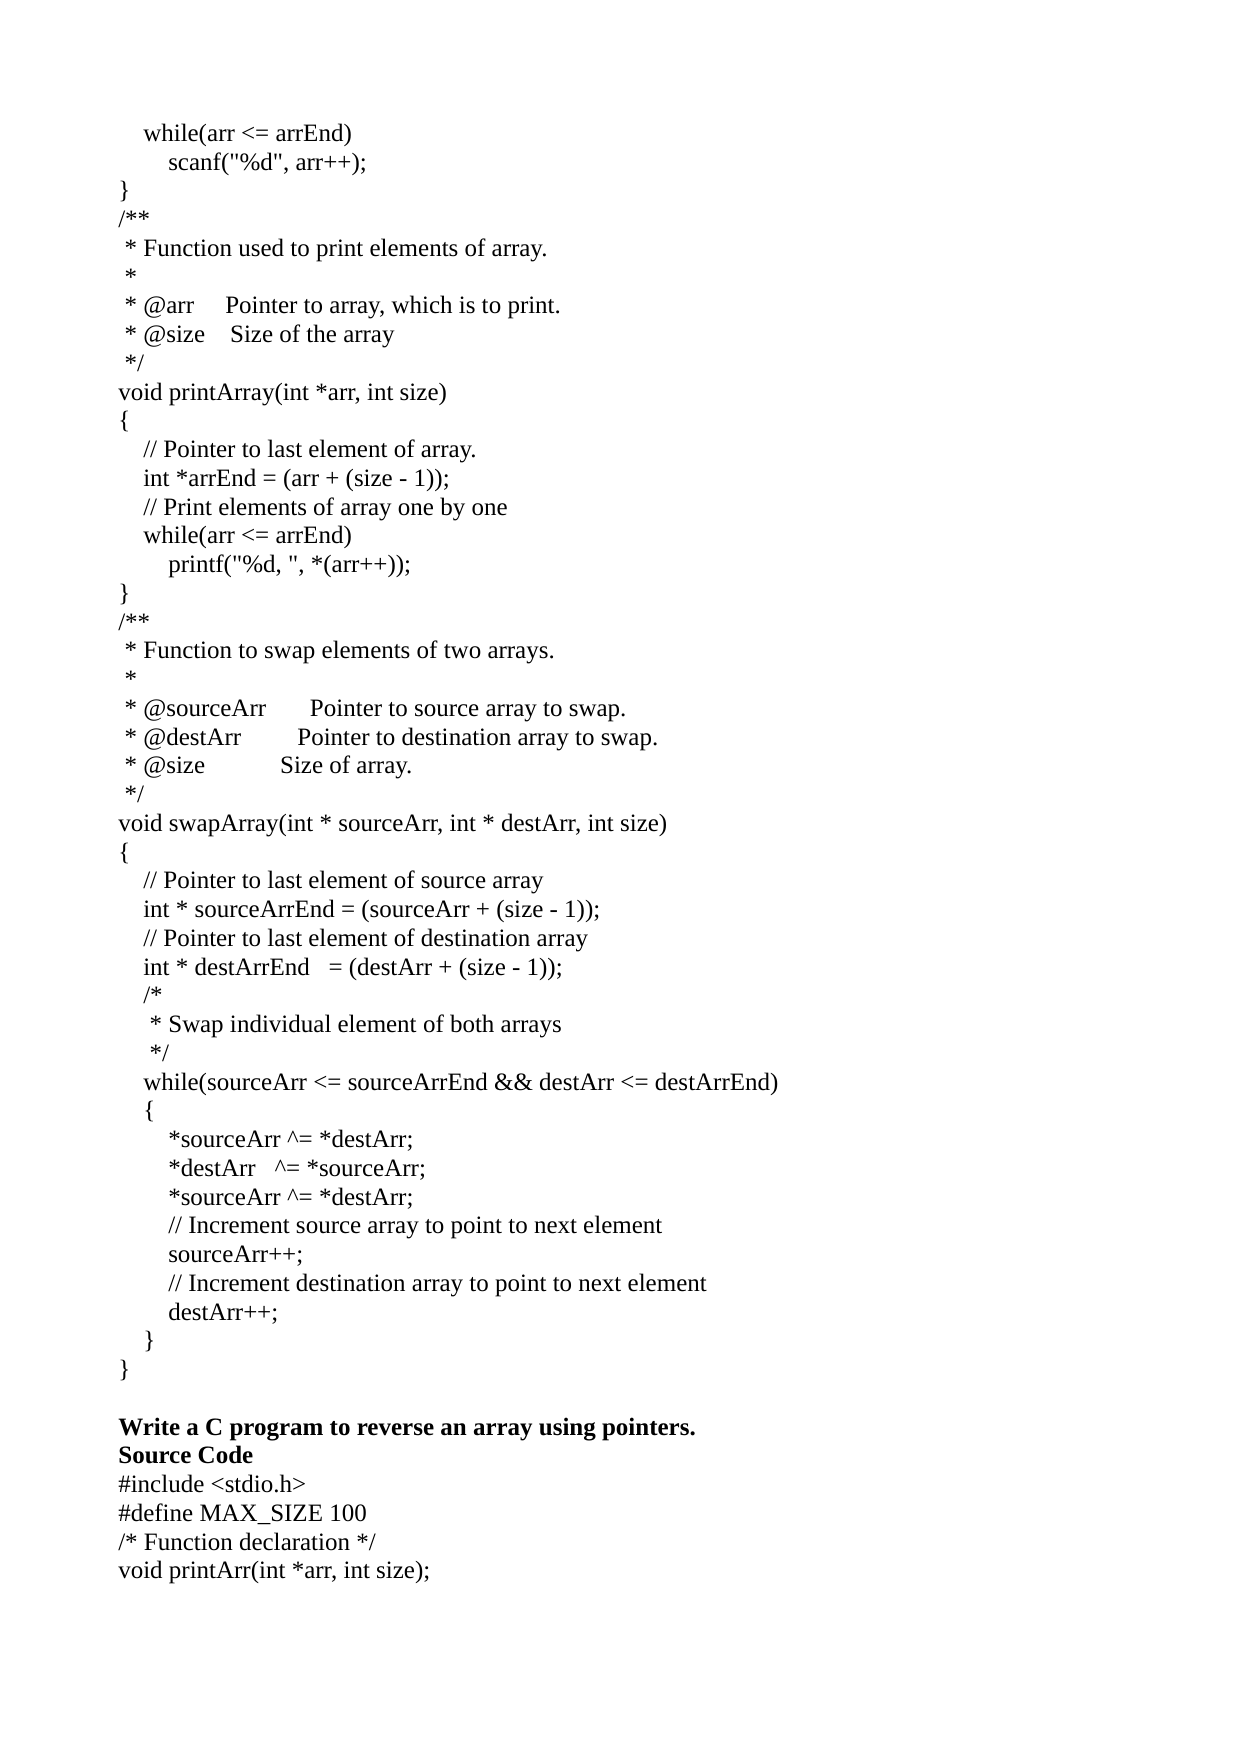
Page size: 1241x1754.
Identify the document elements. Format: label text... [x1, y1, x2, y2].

text int * sourceArrEnd = (sourceArr + (size - 1)); [118, 894, 1122, 923]
text } [118, 1354, 1122, 1383]
text * Swap individual element of both arrays [118, 1009, 1122, 1038]
text while(arr <= arrEnd) [118, 118, 1122, 147]
text * @arr Pointer to array, which is to print. [118, 291, 1122, 319]
text } [118, 578, 1122, 607]
text * Function to swap elements of two arrays. [118, 636, 1122, 664]
text // Pointer to last element of source array [118, 866, 1122, 894]
text * [118, 664, 1122, 693]
text * @destArr Pointer to destination array to swap. [118, 722, 1122, 751]
text // Pointer to last element of array. [118, 434, 1122, 463]
text /** [118, 204, 1122, 233]
text // Increment destination array to point to next element [118, 1268, 1122, 1297]
text /** [118, 607, 1122, 636]
text Write a C program to reverse an array using pointers. [118, 1412, 1122, 1441]
text sourceArr++; [118, 1239, 1122, 1268]
text int * destArrEnd = (destArr + (size - 1)); [118, 952, 1122, 981]
text /* [118, 981, 1122, 1009]
text printf("%d, ", *(arr++)); [118, 549, 1122, 578]
text Source Code [118, 1441, 1122, 1469]
text } [118, 176, 1122, 204]
text * [118, 262, 1122, 291]
text { [118, 837, 1122, 866]
text destArr++; [118, 1297, 1122, 1326]
text * @sourceArr Pointer to source array to swap. [118, 693, 1122, 722]
text *sourceArr ^= *destArr; [118, 1124, 1122, 1153]
text * @size Size of array. [118, 751, 1122, 779]
text * Function used to print elements of array. [118, 233, 1122, 262]
text while(arr <= arrEnd) [118, 521, 1122, 549]
text void printArray(int *arr, int size) [118, 377, 1122, 406]
text * @size Size of the array [118, 319, 1122, 348]
text { [118, 406, 1122, 434]
text */ [118, 1038, 1122, 1067]
text // Print elements of array one by one [118, 492, 1122, 521]
text { [118, 1096, 1122, 1124]
text // Increment source array to point to next element [118, 1211, 1122, 1239]
text *destArr ^= *sourceArr; [118, 1153, 1122, 1182]
text #define MAX_SIZE 100 [118, 1498, 1122, 1527]
text *sourceArr ^= *destArr; [118, 1182, 1122, 1211]
text while(sourceArr <= sourceArrEnd && destArr <= destArrEnd) [118, 1067, 1122, 1096]
text #include <stdio.h> [118, 1469, 1122, 1498]
text */ [118, 779, 1122, 808]
text void swapArray(int * sourceArr, int * destArr, int size) [118, 808, 1122, 837]
text } [118, 1326, 1122, 1354]
text void printArr(int *arr, int size); [118, 1556, 1122, 1584]
text int *arrEnd = (arr + (size - 1)); [118, 463, 1122, 492]
text */ [118, 348, 1122, 377]
text /* Function declaration */ [118, 1527, 1122, 1556]
text // Pointer to last element of destination array [118, 923, 1122, 952]
text scanf("%d", arr++); [118, 147, 1122, 176]
